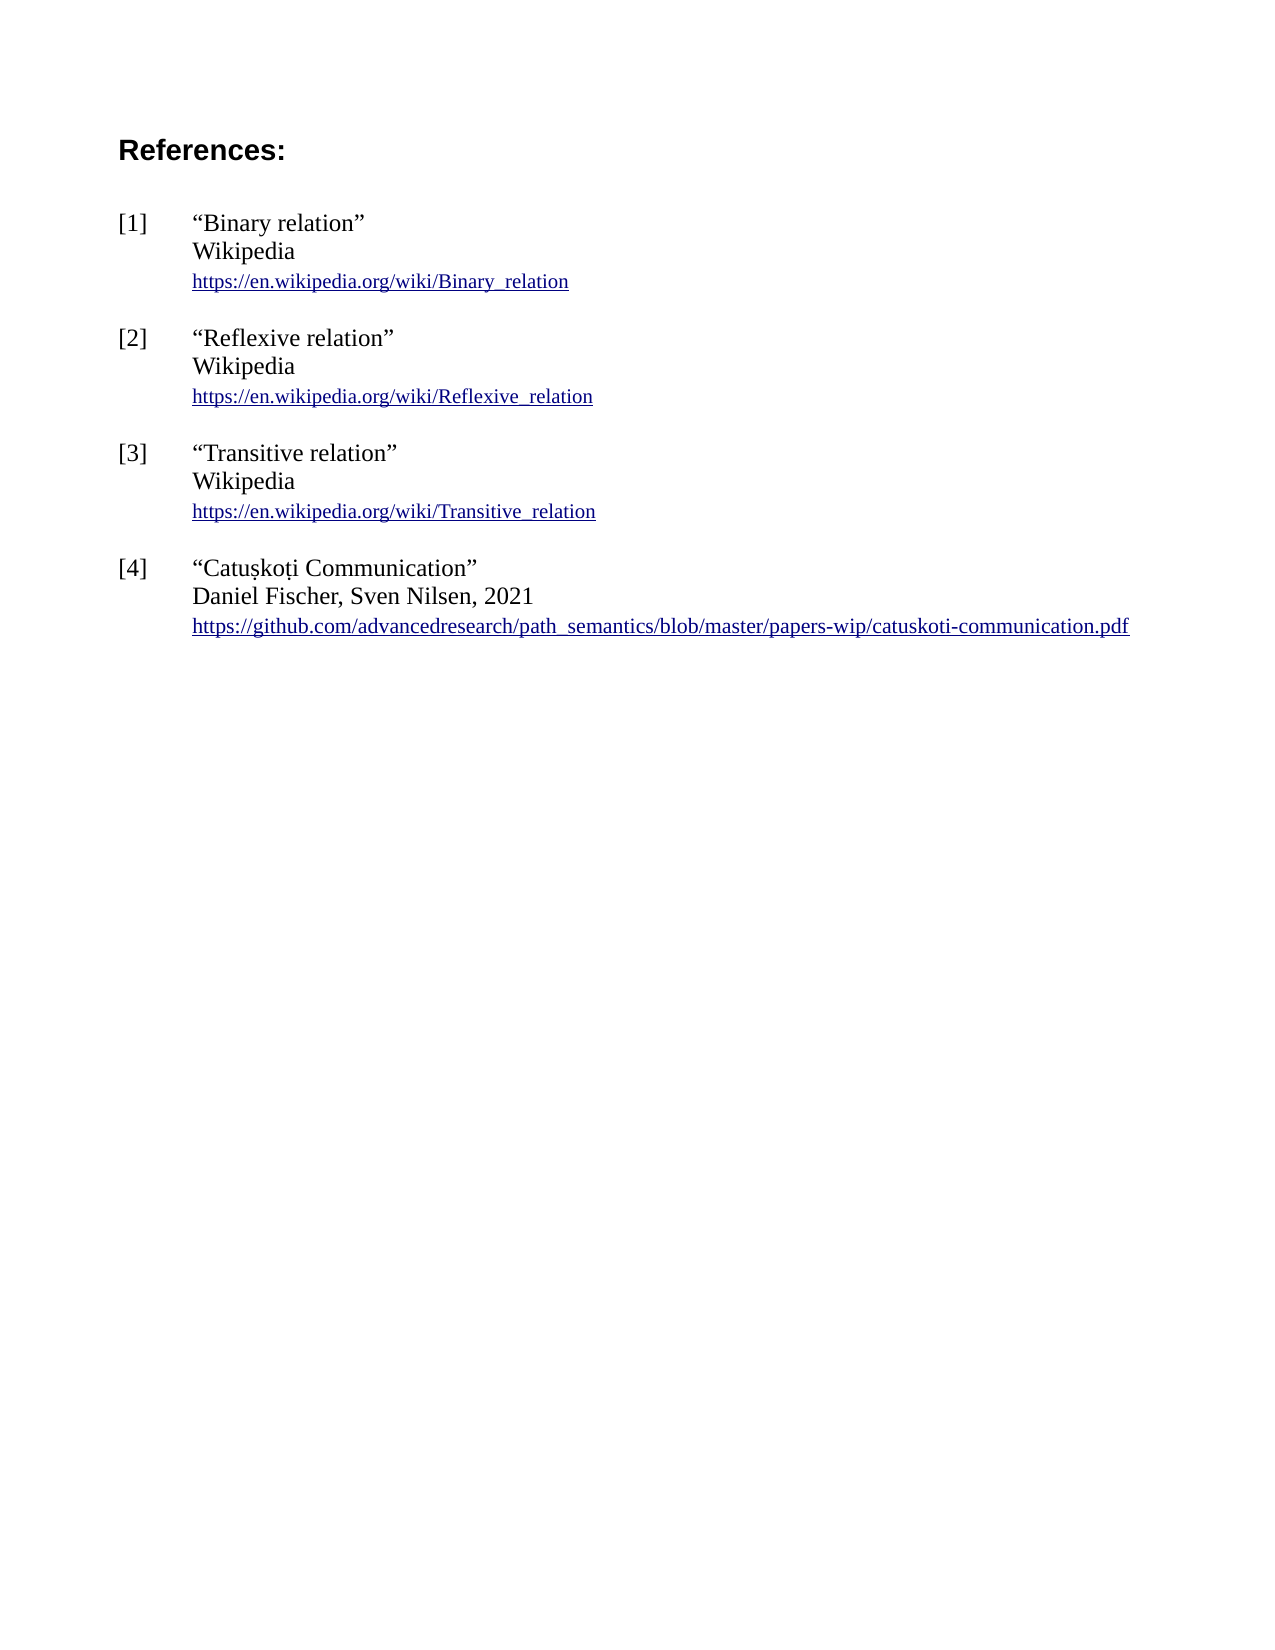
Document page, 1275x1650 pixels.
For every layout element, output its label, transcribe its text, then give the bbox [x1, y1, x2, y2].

text https://en.wikipedia.org/wiki/Binary_relation [118, 265, 1157, 294]
text https://github.com/advancedresearch/path_semantics/blob/master/papers-wip/catuskoti-communication.pdf [118, 610, 1157, 639]
text [4] “Catuṣkoṭi Communication” [118, 553, 1157, 581]
text Wikipedia [118, 236, 1157, 265]
text Wikipedia [118, 466, 1157, 495]
text https://en.wikipedia.org/wiki/Reflexive_relation [118, 380, 1157, 409]
text [3] “Transitive relation” [118, 438, 1157, 466]
text [2] “Reflexive relation” [118, 323, 1157, 351]
text [1] “Binary relation” [118, 208, 1157, 236]
text Wikipedia [118, 351, 1157, 380]
subtitle References: [118, 133, 1157, 166]
text Daniel Fischer, Sven Nilsen, 2021 [118, 581, 1157, 610]
text https://en.wikipedia.org/wiki/Transitive_relation [118, 495, 1157, 524]
